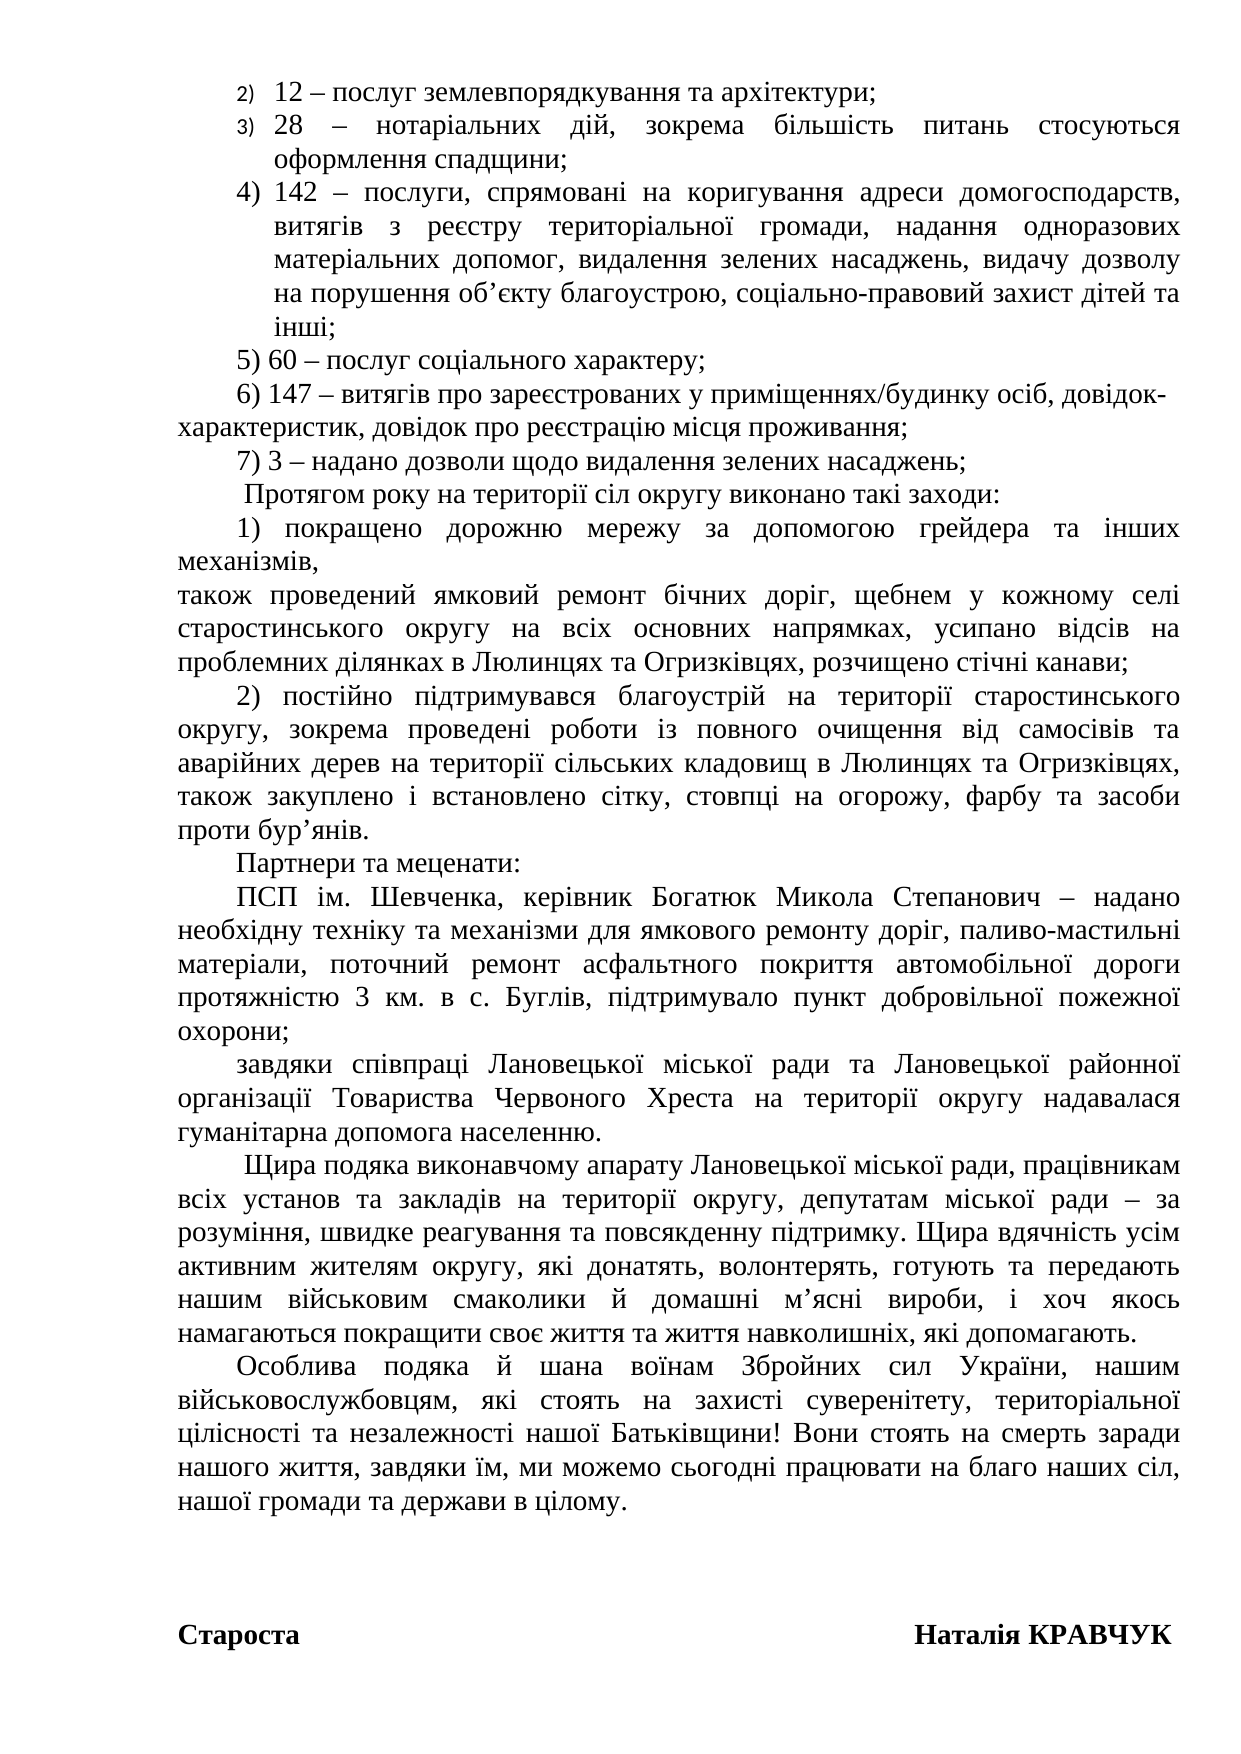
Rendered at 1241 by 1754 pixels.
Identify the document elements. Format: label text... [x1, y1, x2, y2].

list 12 – послуг землевпорядкування та архітектури; [236, 74, 1181, 107]
text 7) 3 – надано дозволи щодо видалення зелених насаджень; [177, 443, 1181, 476]
text також проведений ямковий ремонт бічних доріг, щебнем у кожному селі старостинського округу на всіх основних напрямках, усипано відсів на проблемних ділянках в Люлинцях та Огризківцях, розчищено стічні канави; [177, 577, 1181, 678]
text характеристик, довідок про реєстрацію місця проживання; [177, 409, 1181, 443]
list ПСП ім. Шевченка, керівник Богатюк Микола Степанович – надано необхідну техніку та механізми для ямкового ремонту доріг, паливо-мастильні матеріали, поточний ремонт асфальтного покриття автомобільної дороги протяжністю 3 км. в с. Буглів, підтримувало пункт добровільної пожежної охорони; [177, 879, 1181, 1047]
text Особлива подяка й шана воїнам Збройних сил України, нашим військовослужбовцям, які стоять на захисті суверенітету, територіальної цілісності та незалежності нашої Батьківщини! Вони стоять на смерть заради нашого життя, завдяки їм, ми можемо сьогодні працювати на благо наших сіл, нашої громади та держави в цілому. [177, 1348, 1181, 1516]
text Протягом року на території сіл округу виконано такі заходи: [177, 476, 1181, 510]
list Щира подяка виконавчому апарату Лановецької міської ради, працівникам всіх установ та закладів на території округу, депутатам міської ради – за розуміння, швидке реагування та повсякденну підтримку. Щира вдячність усім активним жителям округу, які донатять, волонтерять, готують та передають нашим військовим смаколики й домашні м’ясні вироби, і хоч якось намагаються покращити своє життя та життя навколишніх, які допомагають. [177, 1147, 1181, 1348]
text 6) 147 – витягів про зареєстрованих у приміщеннях/будинку осіб, довідок- [177, 376, 1181, 409]
text 5) 60 – послуг соціального характеру; [177, 342, 1181, 376]
list 142 – послуги, спрямовані на коригування адреси домогосподарств, витягів з реєстру територіальної громади, надання одноразових матеріальних допомог, видалення зелених насаджень, видачу дозволу на порушення об’єкту благоустрою, соціально-правовий захист дітей та інші; [236, 174, 1181, 342]
text Староста Наталія КРАВЧУК [177, 1617, 1181, 1684]
list 28 – нотаріальних дій, зокрема більшість питань стосуються оформлення спадщини; [236, 107, 1181, 174]
text Партнери та меценати: [177, 845, 1181, 879]
list завдяки співпраці Лановецької міської ради та Лановецької районної організації Товариства Червоного Хреста на території округу надавалася гуманітарна допомога населенню. [177, 1047, 1181, 1147]
text 2) постійно підтримувався благоустрій на території старостинського округу, зокрема проведені роботи із повного очищення від самосівів та аварійних дерев на території сільських кладовищ в Люлинцях та Огризківцях, також закуплено і встановлено сітку, стовпці на огорожу, фарбу та засоби проти бур’янів. [177, 678, 1181, 845]
text 1) покращено дорожню мережу за допомогою грейдера та інших механізмів, [177, 510, 1181, 577]
